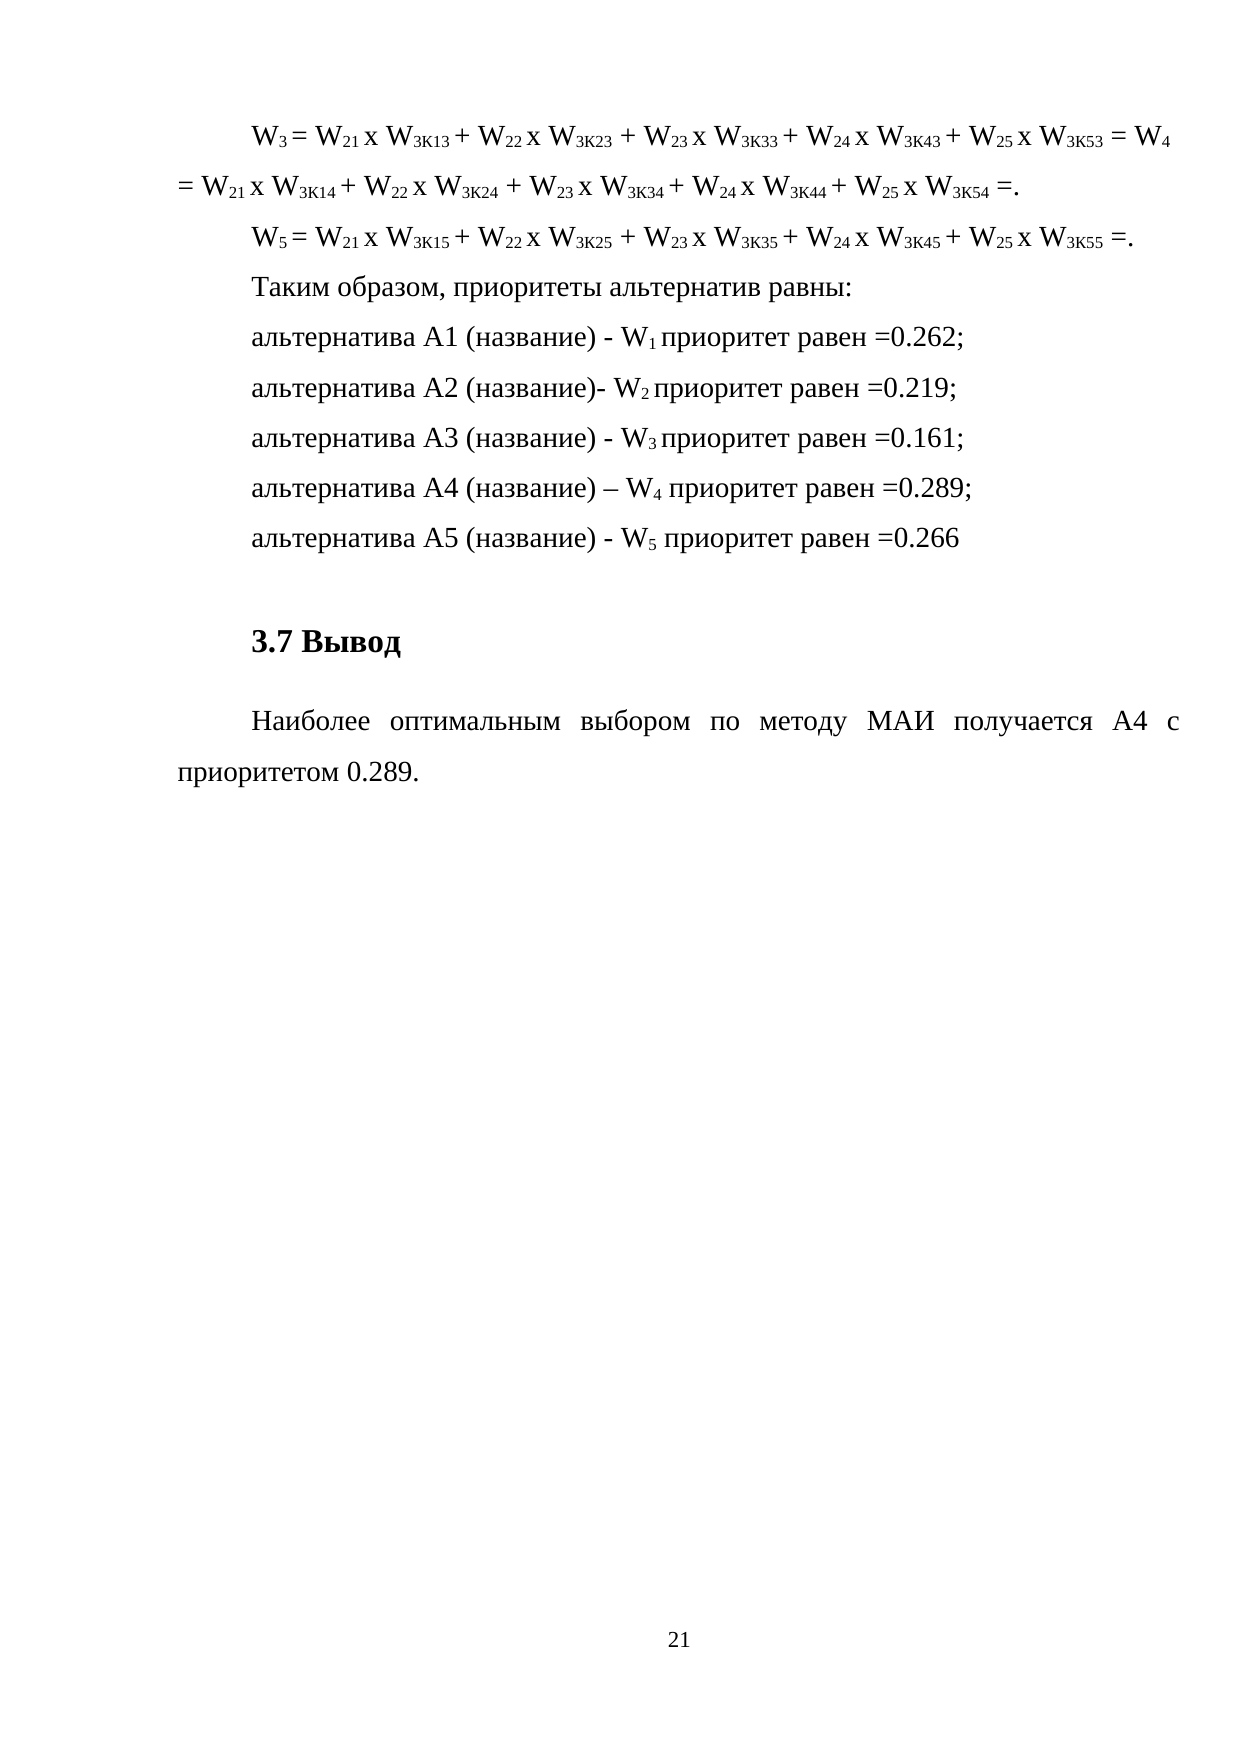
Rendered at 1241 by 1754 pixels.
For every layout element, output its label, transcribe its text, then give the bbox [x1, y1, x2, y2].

text альтернатива А2 (название)- W2 приоритет равен =0.219; [177, 370, 1181, 403]
subtitle 3.7 Вывод [177, 621, 1181, 659]
text Таким образом, приоритеты альтернатив равны: [177, 269, 1181, 303]
text W5 = W21 х W3К15 + W22 х W3К25 + W23 х W3К35 + W24 х W3К45 + W25 х W3К55 =. [177, 219, 1181, 252]
text альтернатива А1 (название) - W1 приоритет равен =0.262; [177, 319, 1181, 353]
text альтернатива А4 (название) – W4 приоритет равен =0.289; [177, 470, 1181, 504]
text Наиболее оптимальным выбором по методу МАИ получается А4 с приоритетом 0.289. [177, 703, 1181, 787]
text альтернатива А5 (название) - W5 приоритет равен =0.266 [177, 521, 1181, 554]
text W3 = W21 х W3К13 + W22 х W3К23 + W23 х W3К33 + W24 х W3К43 + W25 х W3К53 = W4 = W21 х W3К14 + W22 х W3К24 + W23 х W3К34 + W24 х W3К44 + W25 х W3К54 =. [177, 118, 1181, 202]
text альтернатива А3 (название) - W3 приоритет равен =0.161; [177, 420, 1181, 453]
